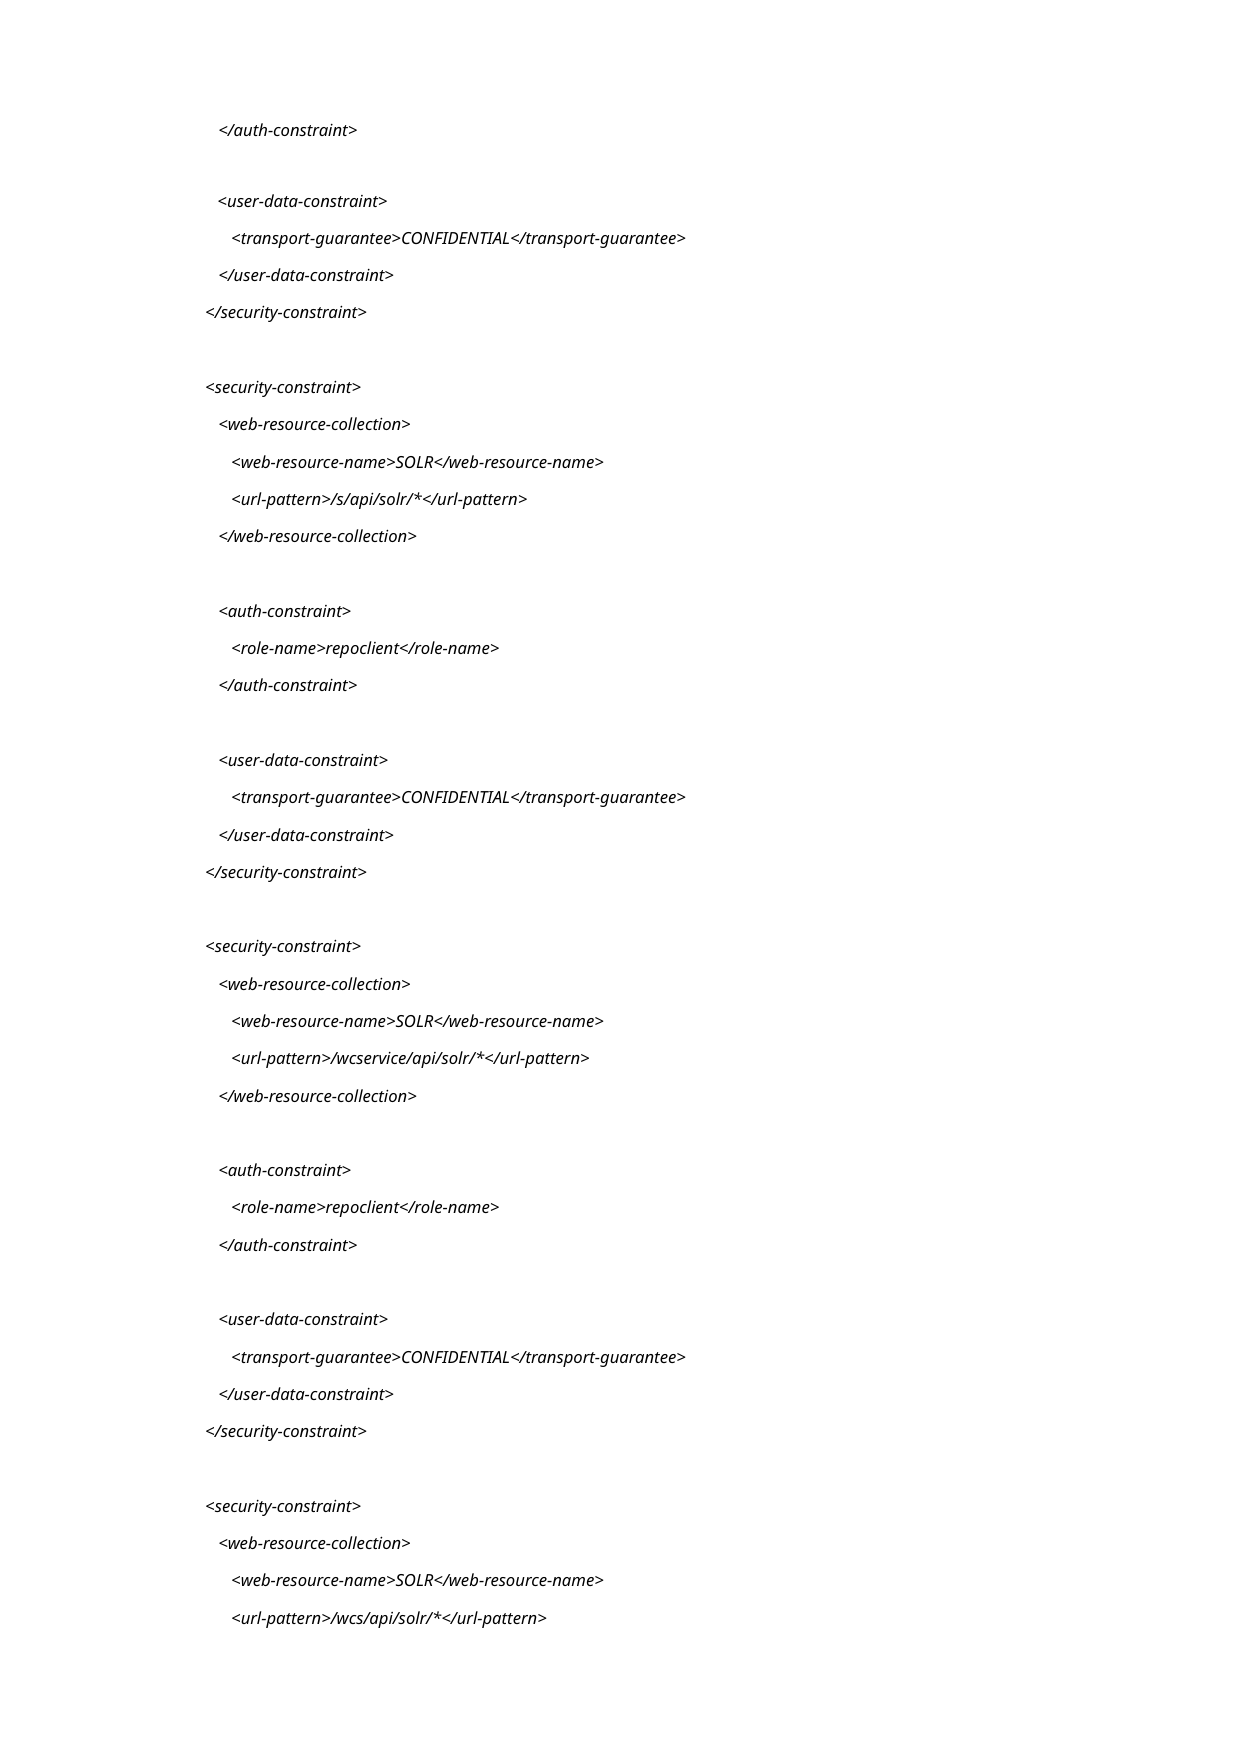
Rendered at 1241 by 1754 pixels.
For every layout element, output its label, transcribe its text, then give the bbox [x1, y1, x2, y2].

text <web-resource-name>SOLR</web-resource-name> [192, 450, 1122, 473]
text <security-constraint> [192, 376, 1122, 398]
text </user-data-constraint> [192, 1382, 1122, 1405]
text <user-data-constraint> [192, 189, 1122, 212]
text <role-name>repoclient</role-name> [192, 1196, 1122, 1219]
text <user-data-constraint> [192, 1308, 1122, 1331]
text <web-resource-collection> [192, 413, 1122, 436]
text <transport-guarantee>CONFIDENTIAL</transport-guarantee> [192, 1345, 1122, 1368]
text <web-resource-collection> [192, 972, 1122, 995]
text </user-data-constraint> [192, 823, 1122, 846]
text <security-constraint> [192, 1494, 1122, 1517]
text </auth-constraint> [192, 1233, 1122, 1256]
text </user-data-constraint> [192, 264, 1122, 286]
text <transport-guarantee>CONFIDENTIAL</transport-guarantee> [192, 786, 1122, 808]
text <transport-guarantee>CONFIDENTIAL</transport-guarantee> [192, 226, 1122, 249]
text <auth-constraint> [192, 599, 1122, 622]
text </auth-constraint> [192, 118, 1122, 141]
text <web-resource-name>SOLR</web-resource-name> [192, 1569, 1122, 1592]
text <url-pattern>/wcs/api/solr/*</url-pattern> [192, 1606, 1122, 1629]
text <user-data-constraint> [192, 748, 1122, 771]
text <web-resource-name>SOLR</web-resource-name> [192, 1009, 1122, 1032]
text <security-constraint> [192, 935, 1122, 958]
text </security-constraint> [192, 1420, 1122, 1442]
text </security-constraint> [192, 860, 1122, 883]
text </security-constraint> [192, 301, 1122, 324]
text <url-pattern>/wcservice/api/solr/*</url-pattern> [192, 1047, 1122, 1069]
text </web-resource-collection> [192, 1084, 1122, 1107]
text </web-resource-collection> [192, 525, 1122, 547]
text <role-name>repoclient</role-name> [192, 637, 1122, 659]
text </auth-constraint> [192, 674, 1122, 697]
text <web-resource-collection> [192, 1532, 1122, 1554]
text <auth-constraint> [192, 1159, 1122, 1181]
text <url-pattern>/s/api/solr/*</url-pattern> [192, 487, 1122, 510]
